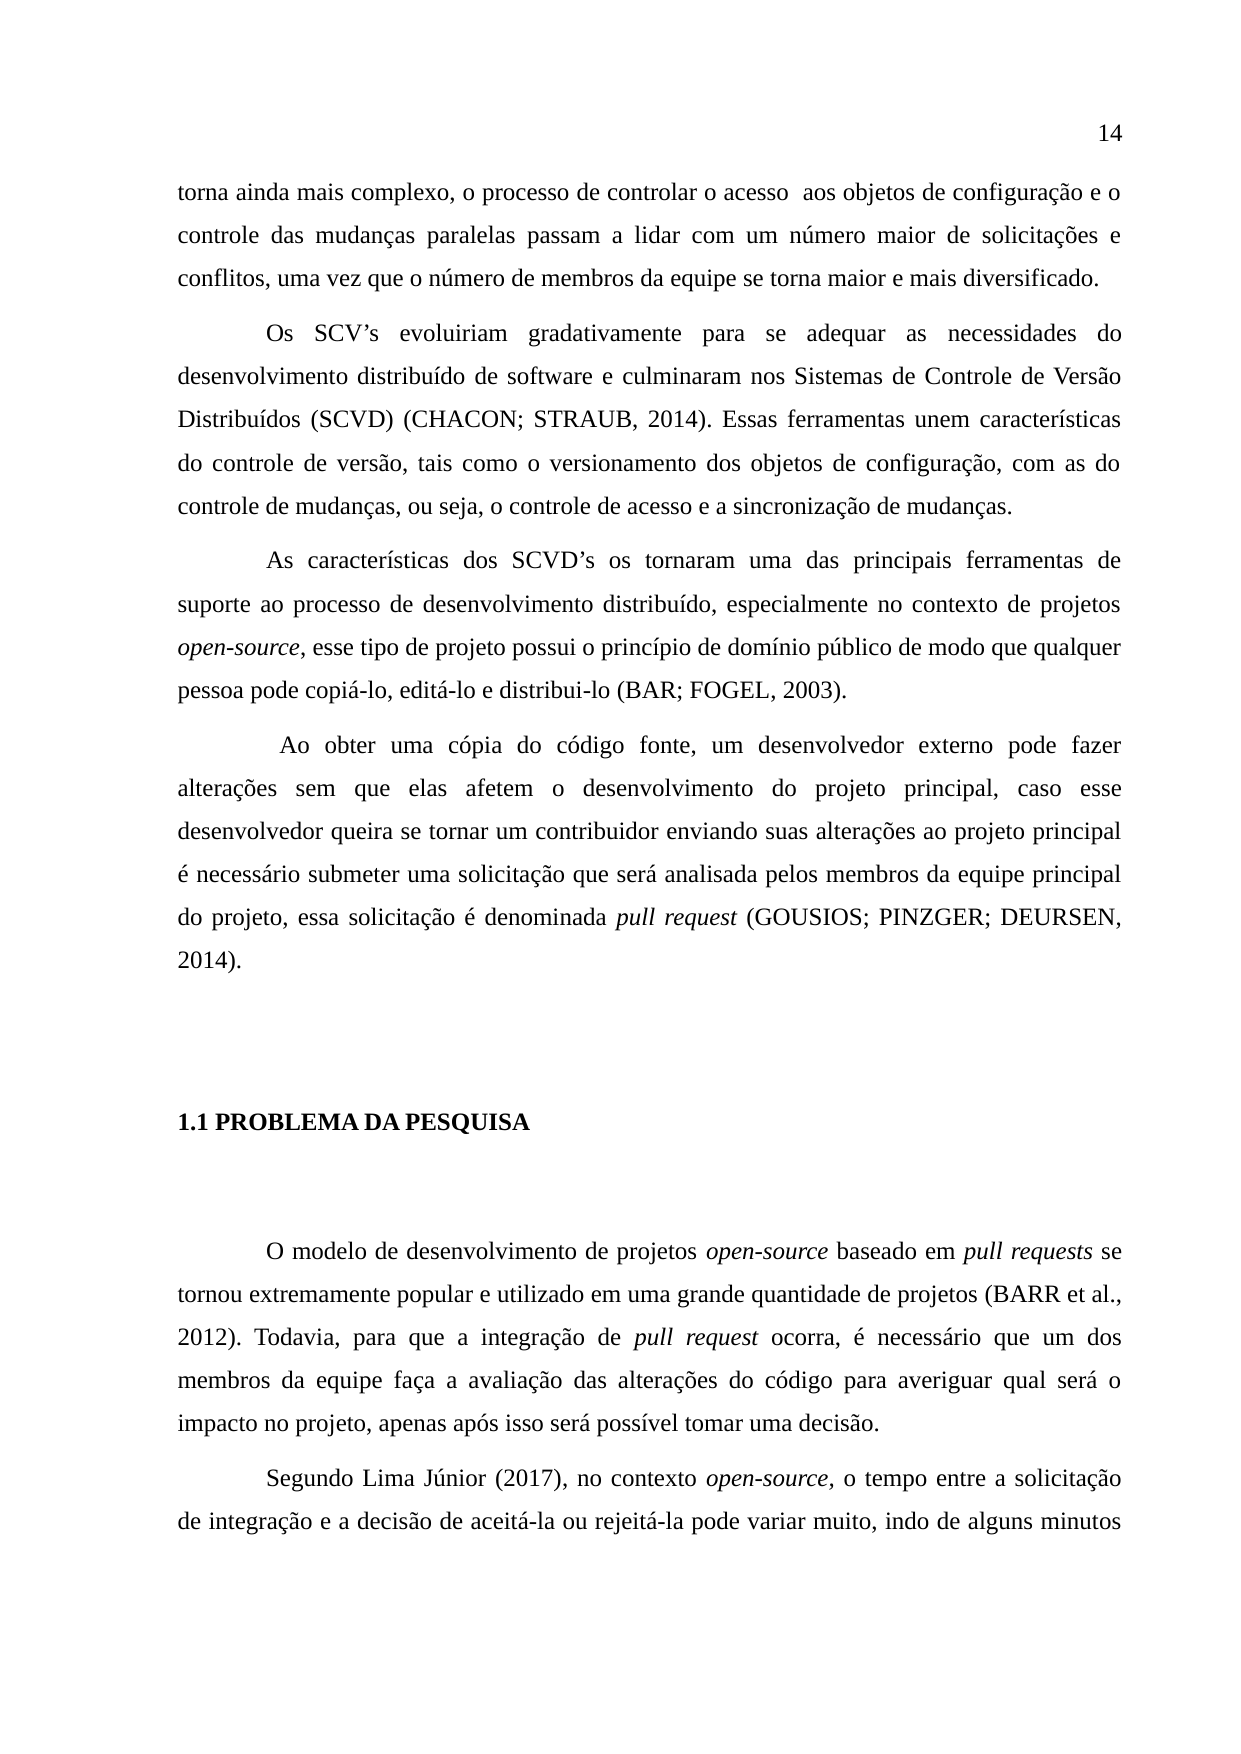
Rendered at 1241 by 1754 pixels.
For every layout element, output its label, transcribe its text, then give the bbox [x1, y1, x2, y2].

text Segundo Lima Júnior (2017), no contexto open-source, o tempo entre a solicitação de integração e a decisão de aceitá-la ou rejeitá-la pode variar muito, indo de alguns minutos [177, 1463, 1122, 1535]
text torna ainda mais complexo, o processo de controlar o acesso aos objetos de configuração e o controle das mudanças paralelas passam a lidar com um número maior de solicitações e conflitos, uma vez que o número de membros da equipe se torna maior e mais diversificado. [177, 177, 1122, 292]
text Ao obter uma cópia do código fonte, um desenvolvedor externo pode fazer alterações sem que elas afetem o desenvolvimento do projeto principal, caso esse desenvolvedor queira se tornar um contribuidor enviando suas alterações ao projeto principal é necessário submeter uma solicitação que será analisada pelos membros da equipe principal do projeto, essa solicitação é denominada pull request (GOUSIOS; PINZGER; DEURSEN, 2014). [177, 730, 1122, 974]
text Os SCV’s evoluiriam gradativamente para se adequar as necessidades do desenvolvimento distribuído de software e culminaram nos Sistemas de Controle de Versão Distribuídos (SCVD) (CHACON; STRAUB, 2014). Essas ferramentas unem características do controle de versão, tais como o versionamento dos objetos de configuração, com as do controle de mudanças, ou seja, o controle de acesso e a sincronização de mudanças. [177, 318, 1122, 519]
text As características dos SCVD’s os tornaram uma das principais ferramentas de suporte ao processo de desenvolvimento distribuído, especialmente no contexto de projetos open-source, esse tipo de projeto possui o princípio de domínio público de modo que qualquer pessoa pode copiá-lo, editá-lo e distribui-lo (BAR; FOGEL, 2003). [177, 546, 1122, 704]
text O modelo de desenvolvimento de projetos open-source baseado em pull requests se tornou extremamente popular e utilizado em uma grande quantidade de projetos (BARR et al., 2012). Todavia, para que a integração de pull request ocorra, é necessário que um dos membros da equipe faça a avaliação das alterações do código para averiguar qual será o impacto no projeto, apenas após isso será possível tomar uma decisão. [177, 1236, 1122, 1437]
text 1.1 Problema da pesquisa [177, 1107, 1122, 1136]
